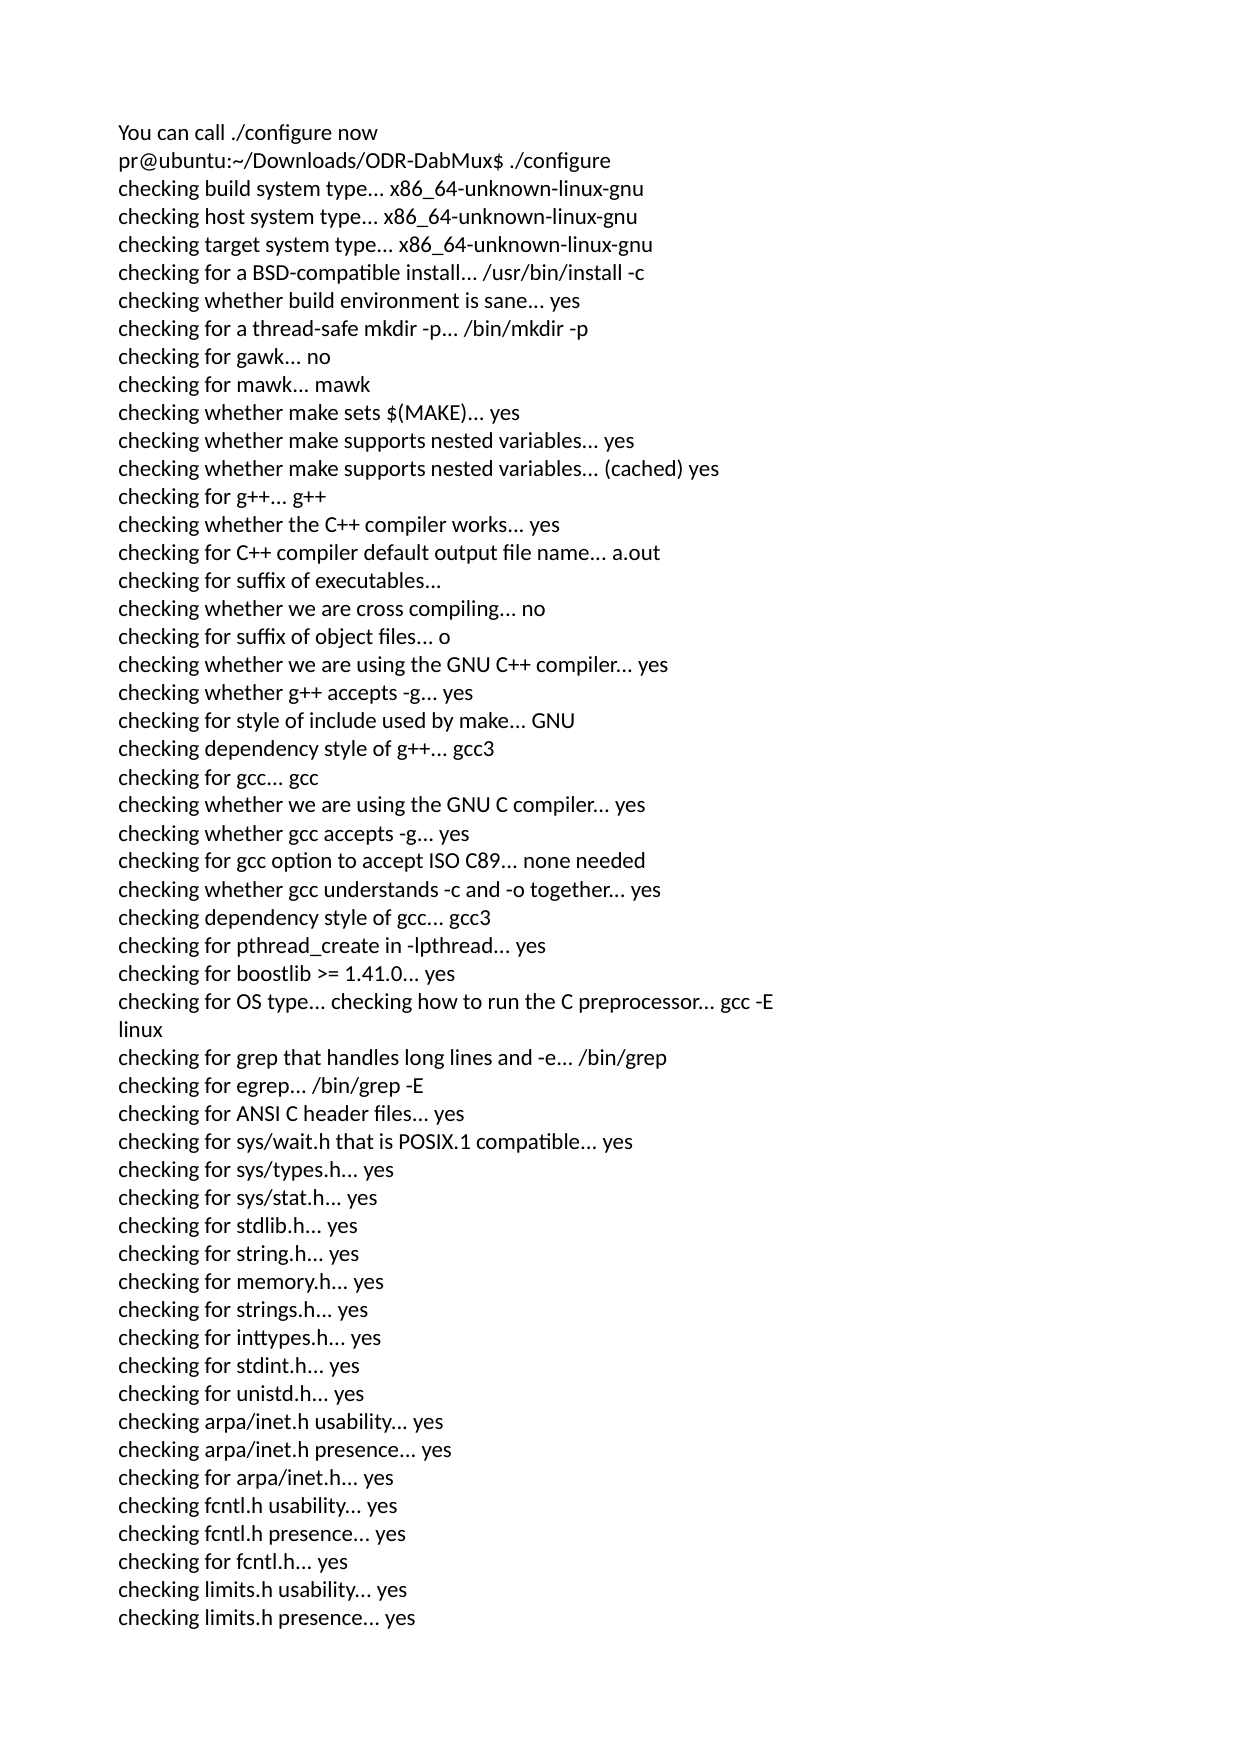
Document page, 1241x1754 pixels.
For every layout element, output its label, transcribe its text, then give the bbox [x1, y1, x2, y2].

text checking for fcntl.h... yes [118, 1547, 1122, 1575]
text checking for ANSI C header files... yes [118, 1099, 1122, 1127]
text checking whether make supports nested variables... (cached) yes [118, 454, 1122, 482]
text checking for suffix of executables... [118, 566, 1122, 594]
text checking for sys/stat.h... yes [118, 1183, 1122, 1211]
text checking whether we are using the GNU C compiler... yes [118, 791, 1122, 819]
text checking whether gcc understands -c and -o together... yes [118, 875, 1122, 903]
text checking for g++... g++ [118, 482, 1122, 510]
text checking for strings.h... yes [118, 1295, 1122, 1323]
text checking limits.h usability... yes [118, 1575, 1122, 1603]
text checking whether gcc accepts -g... yes [118, 819, 1122, 847]
text checking for stdint.h... yes [118, 1351, 1122, 1379]
text checking dependency style of g++... gcc3 [118, 734, 1122, 763]
text checking fcntl.h presence... yes [118, 1519, 1122, 1547]
text You can call ./configure now [118, 118, 1122, 146]
text checking for sys/wait.h that is POSIX.1 compatible... yes [118, 1127, 1122, 1155]
text checking dependency style of gcc... gcc3 [118, 903, 1122, 931]
text checking limits.h presence... yes [118, 1603, 1122, 1631]
text checking whether the C++ compiler works... yes [118, 510, 1122, 538]
text checking for boostlib >= 1.41.0... yes [118, 959, 1122, 987]
text checking arpa/inet.h usability... yes [118, 1407, 1122, 1435]
text checking for gcc option to accept ISO C89... none needed [118, 847, 1122, 875]
text checking for grep that handles long lines and -e... /bin/grep [118, 1043, 1122, 1071]
text checking whether we are cross compiling... no [118, 594, 1122, 622]
text checking for gcc... gcc [118, 763, 1122, 791]
text checking build system type... x86_64-unknown-linux-gnu [118, 174, 1122, 202]
text checking for mawk... mawk [118, 370, 1122, 398]
text linux [118, 1015, 1122, 1043]
text checking for gawk... no [118, 342, 1122, 370]
text checking for egrep... /bin/grep -E [118, 1071, 1122, 1099]
text checking for style of include used by make... GNU [118, 707, 1122, 734]
text checking whether build environment is sane... yes [118, 286, 1122, 314]
text checking for C++ compiler default output file name... a.out [118, 538, 1122, 566]
text checking whether g++ accepts -g... yes [118, 678, 1122, 707]
text checking for a BSD-compatible install... /usr/bin/install -c [118, 258, 1122, 286]
text checking for unistd.h... yes [118, 1379, 1122, 1407]
text checking for a thread-safe mkdir -p... /bin/mkdir -p [118, 314, 1122, 342]
text checking whether make supports nested variables... yes [118, 426, 1122, 454]
text checking host system type... x86_64-unknown-linux-gnu [118, 202, 1122, 230]
text checking for string.h... yes [118, 1239, 1122, 1267]
text checking whether we are using the GNU C++ compiler... yes [118, 651, 1122, 678]
text checking for inttypes.h... yes [118, 1323, 1122, 1351]
text checking for arpa/inet.h... yes [118, 1463, 1122, 1491]
text checking for memory.h... yes [118, 1267, 1122, 1295]
text checking fcntl.h usability... yes [118, 1491, 1122, 1519]
text checking target system type... x86_64-unknown-linux-gnu [118, 230, 1122, 258]
text checking for suffix of object files... o [118, 622, 1122, 651]
text pr@ubuntu:~/Downloads/ODR-DabMux$ ./configure [118, 146, 1122, 174]
text checking whether make sets $(MAKE)... yes [118, 398, 1122, 426]
text checking for pthread_create in -lpthread... yes [118, 931, 1122, 959]
text checking arpa/inet.h presence... yes [118, 1435, 1122, 1463]
text checking for sys/types.h... yes [118, 1155, 1122, 1183]
text checking for stdlib.h... yes [118, 1211, 1122, 1239]
text checking for OS type... checking how to run the C preprocessor... gcc -E [118, 987, 1122, 1015]
